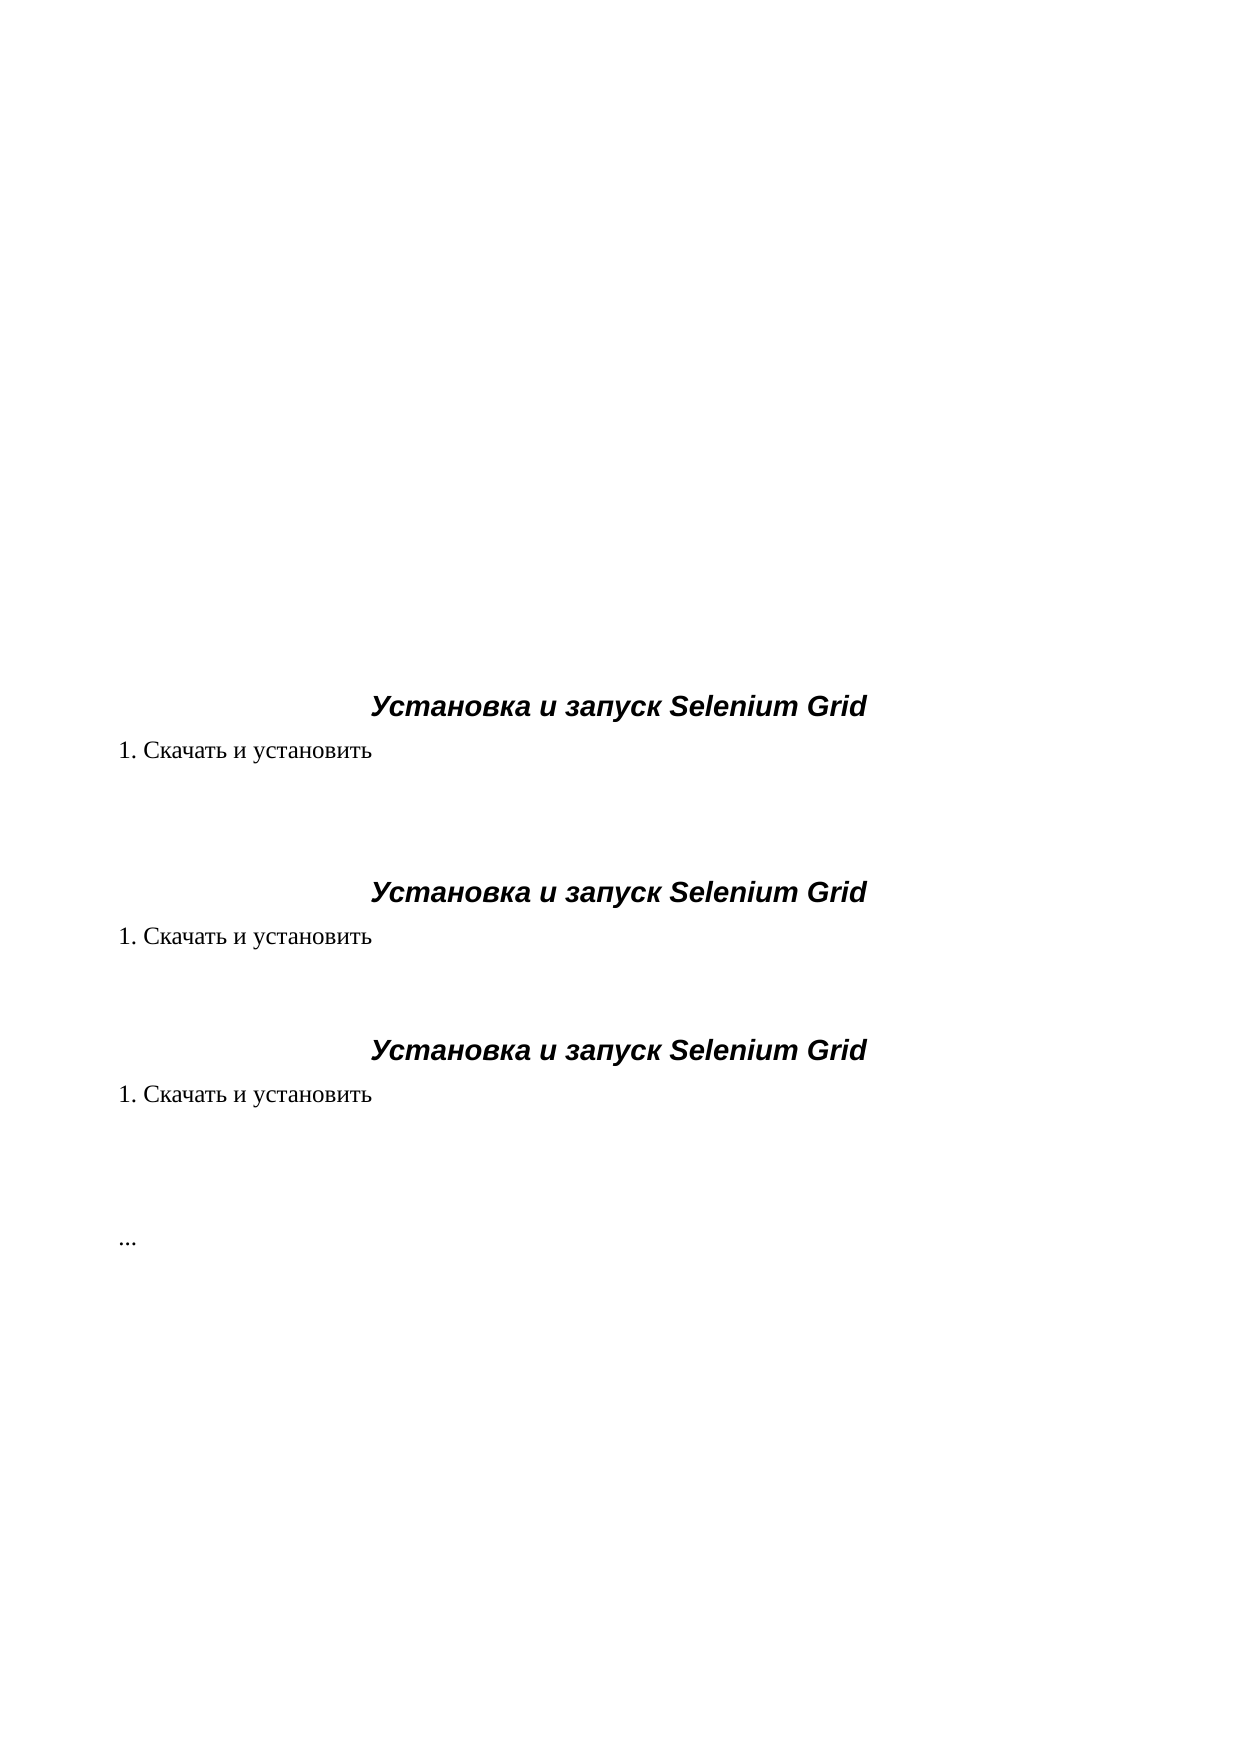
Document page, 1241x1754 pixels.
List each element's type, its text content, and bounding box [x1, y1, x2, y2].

subtitle Установка и запуск Selenium Grid [118, 1033, 1122, 1066]
text 1. Скачать и установить [118, 921, 1122, 950]
text ... [118, 1222, 1122, 1251]
subtitle Установка и запуск Selenium Grid [118, 875, 1122, 909]
subtitle Установка и запуск Selenium Grid [118, 689, 1122, 723]
text 1. Скачать и установить [118, 1079, 1122, 1107]
text 1. Скачать и установить [118, 735, 1122, 764]
